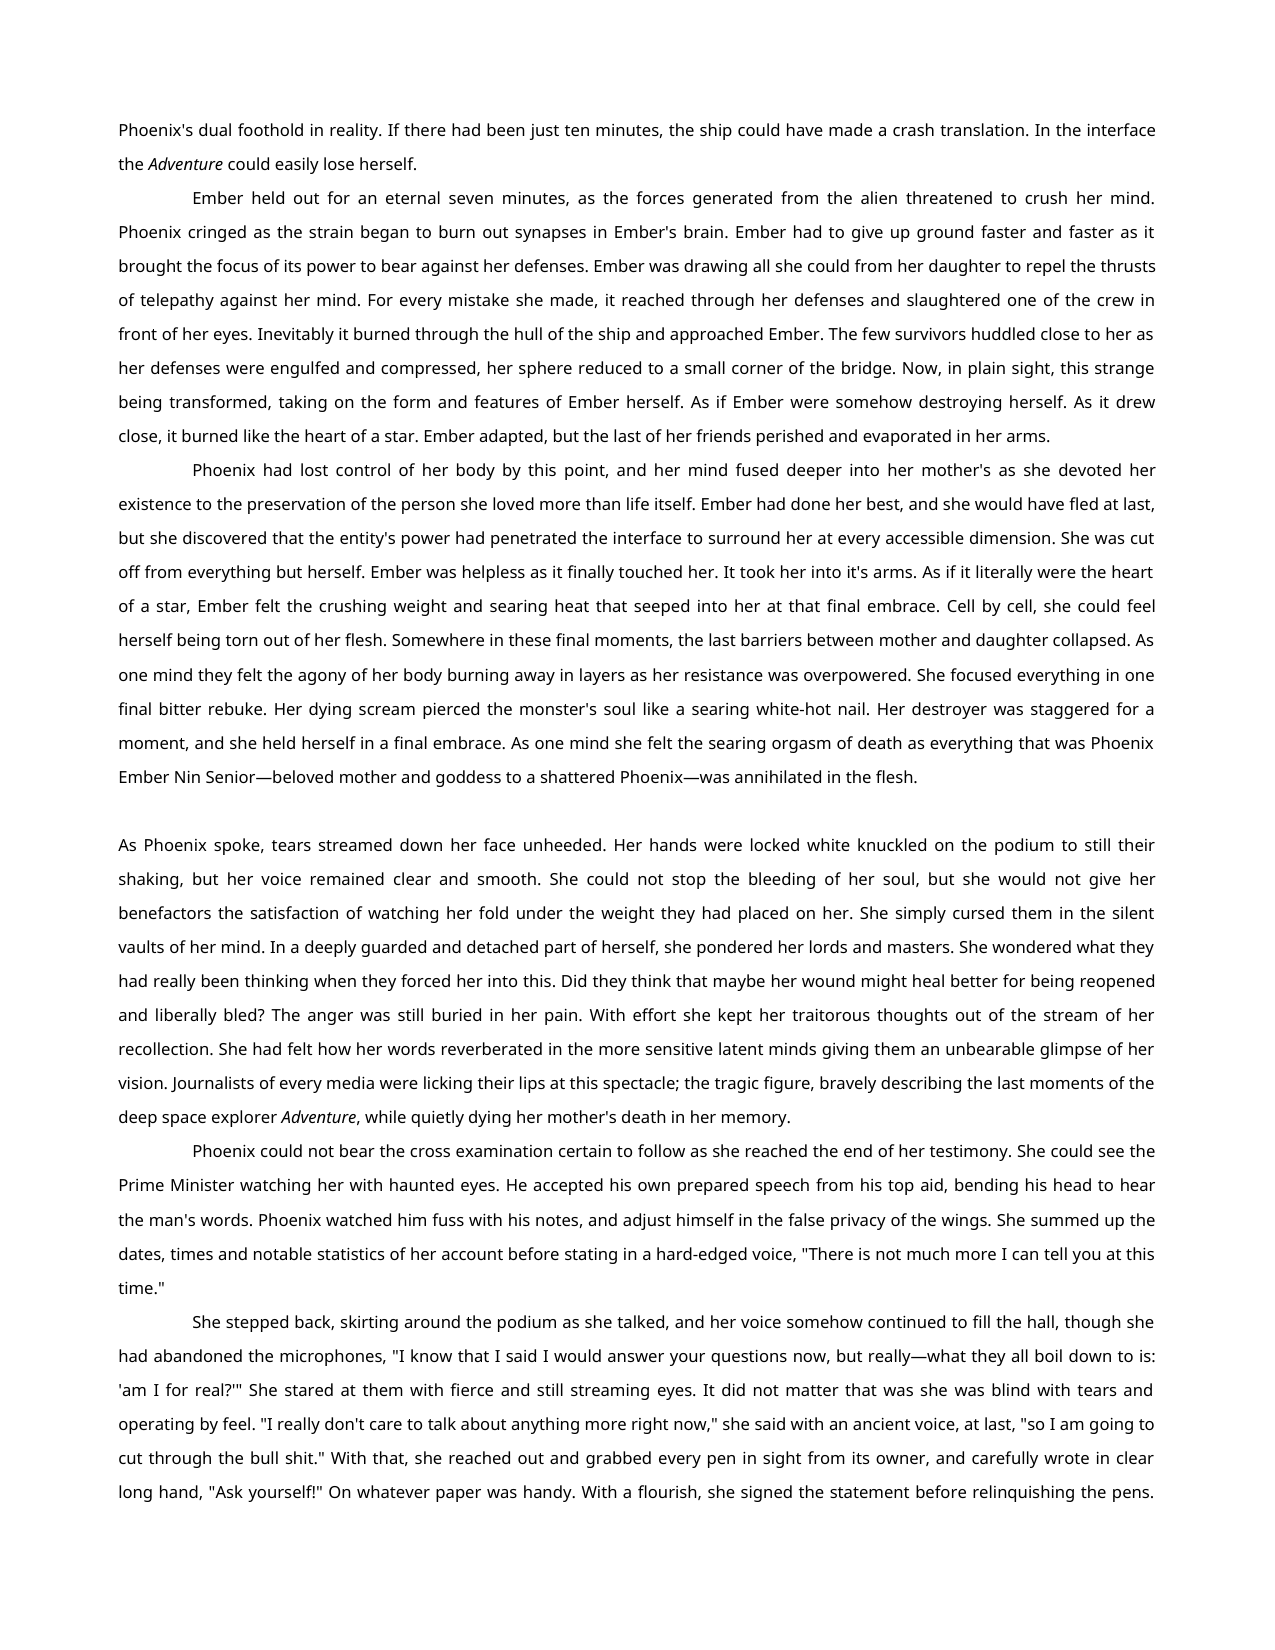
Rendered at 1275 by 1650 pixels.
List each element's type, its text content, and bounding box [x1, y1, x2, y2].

text Phoenix's dual foothold in reality. If there had been just ten minutes, the ship could have made a crash translation. In the interface the Adventure could easily lose herself. [118, 118, 1157, 175]
text Ember held out for an eternal seven minutes, as the forces generated from the alien threatened to crush her mind. Phoenix cringed as the strain began to burn out synapses in Ember's brain. Ember had to give up ground faster and faster as it brought the focus of its power to bear against her defenses. Ember was drawing all she could from her daughter to repel the thrusts of telepathy against her mind. For every mistake she made, it reached through her defenses and slaughtered one of the crew in front of her eyes. Inevitably it burned through the hull of the ship and approached Ember. The few survivors huddled close to her as her defenses were engulfed and compressed, her sphere reduced to a small corner of the bridge. Now, in plain sight, this strange being transformed, taking on the form and features of Ember herself. As if Ember were somehow destroying herself. As it drew close, it burned like the heart of a star. Ember adapted, but the last of her friends perished and evaporated in her arms. [118, 186, 1157, 447]
text She stepped back, skirting around the podium as she talked, and her voice somehow continued to fill the hall, though she had abandoned the microphones, "I know that I said I would answer your questions now, but really—what they all boil down to is: 'am I for real?'" She stared at them with fierce and still streaming eyes. It did not matter that was she was blind with tears and operating by feel. "I really don't care to talk about anything more right now," she said with an ancient voice, at last, "so I am going to cut through the bull shit." With that, she reached out and grabbed every pen in sight from its owner, and carefully wrote in clear long hand, "Ask yourself!" On whatever paper was handy. With a flourish, she signed the statement before relinquishing the pens. [118, 1310, 1157, 1503]
text Phoenix had lost control of her body by this point, and her mind fused deeper into her mother's as she devoted her existence to the preservation of the person she loved more than life itself. Ember had done her best, and she would have fled at last, but she discovered that the entity's power had penetrated the interface to surround her at every accessible dimension. She was cut off from everything but herself. Ember was helpless as it finally touched her. It took her into it's arms. As if it literally were the heart of a star, Ember felt the crushing weight and searing heat that seeped into her at that final embrace. Cell by cell, she could feel herself being torn out of her flesh. Somewhere in these final moments, the last barriers between mother and daughter collapsed. As one mind they felt the agony of her body burning away in layers as her resistance was overpowered. She focused everything in one final bitter rebuke. Her dying scream pierced the monster's soul like a searing white-hot nail. Her destroyer was staggered for a moment, and she held herself in a final embrace. As one mind she felt the searing orgasm of death as everything that was Phoenix Ember Nin Senior—beloved mother and goddess to a shattered Phoenix—was annihilated in the flesh. [118, 459, 1157, 788]
text As Phoenix spoke, tears streamed down her face unheeded. Her hands were locked white knuckled on the podium to still their shaking, but her voice remained clear and smooth. She could not stop the bleeding of her soul, but she would not give her benefactors the satisfaction of watching her fold under the weight they had placed on her. She simply cursed them in the silent vaults of her mind. In a deeply guarded and detached part of herself, she pondered her lords and masters. She wondered what they had really been thinking when they forced her into this. Did they think that maybe her wound might heal better for being reopened and liberally bled? The anger was still buried in her pain. With effort she kept her traitorous thoughts out of the stream of her recollection. She had felt how her words reverberated in the more sensitive latent minds giving them an unbearable glimpse of her vision. Journalists of every media were licking their lips at this spectacle; the tragic figure, bravely describing the last moments of the deep space explorer Adventure, while quietly dying her mother's death in her memory. [118, 833, 1157, 1129]
text Phoenix could not bear the cross examination certain to follow as she reached the end of her testimony. She could see the Prime Minister watching her with haunted eyes. He accepted his own prepared speech from his top aid, bending his head to hear the man's words. Phoenix watched him fuss with his notes, and adjust himself in the false privacy of the wings. She summed up the dates, times and notable statistics of her account before stating in a hard-edged voice, "There is not much more I can tell you at this time." [118, 1140, 1157, 1299]
